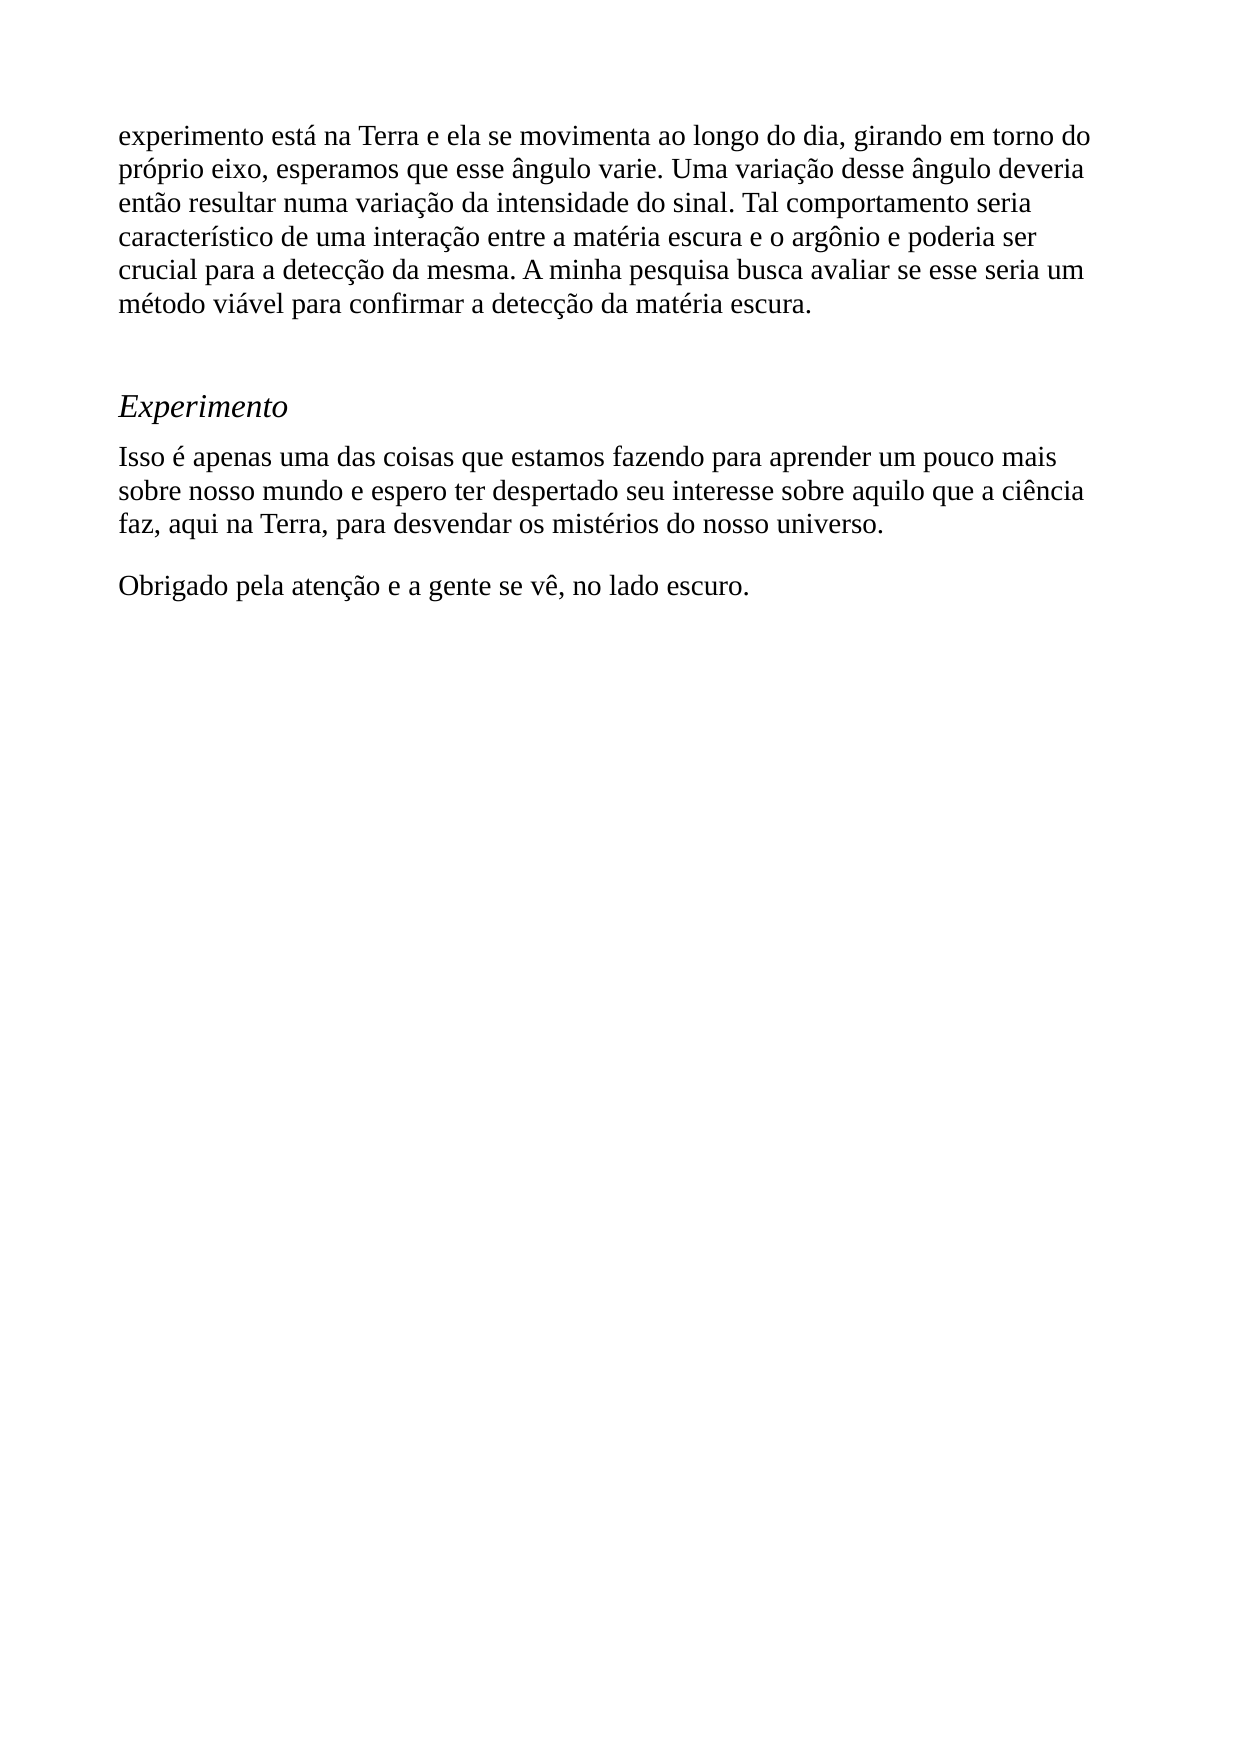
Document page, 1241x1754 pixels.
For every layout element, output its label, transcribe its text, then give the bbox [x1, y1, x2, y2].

text Obrigado pela atenção e a gente se vê, no lado escuro. [118, 568, 1122, 602]
text experimento está na Terra e ela se movimenta ao longo do dia, girando em torno do próprio eixo, esperamos que esse ângulo varie. Uma variação desse ângulo deveria então resultar numa variação da intensidade do sinal. Tal comportamento seria característico de uma interação entre a matéria escura e o argônio e poderia ser crucial para a detecção da mesma. A minha pesquisa busca avaliar se esse seria um método viável para confirmar a detecção da matéria escura. [118, 118, 1122, 319]
text Isso é apenas uma das coisas que estamos fazendo para aprender um pouco mais sobre nosso mundo e espero ter despertado seu interesse sobre aquilo que a ciência faz, aqui na Terra, para desvendar os mistérios do nosso universo. [118, 439, 1122, 540]
text Experimento [118, 386, 1122, 425]
